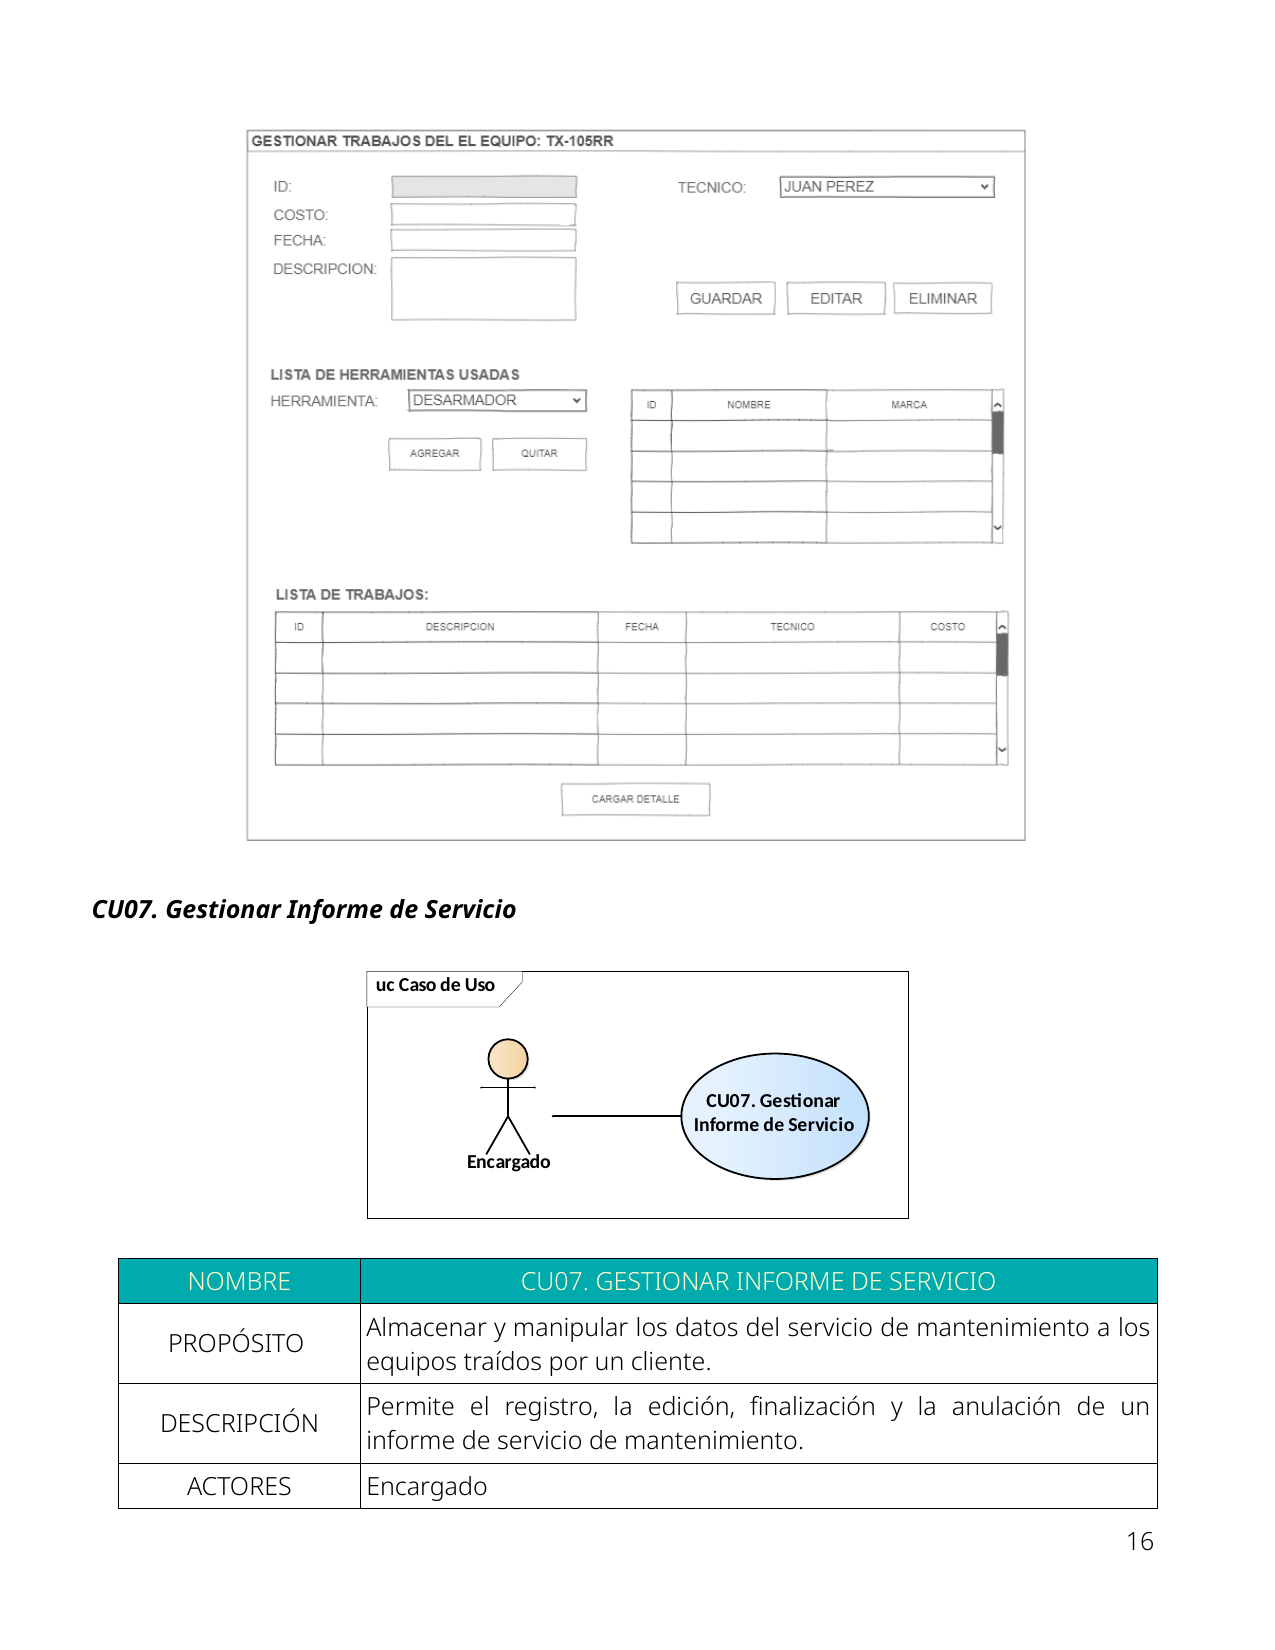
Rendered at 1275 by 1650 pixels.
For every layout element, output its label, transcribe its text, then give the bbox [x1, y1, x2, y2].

table_cell Permite el registro, la edición, finalización y la anulación de un informe de servicio de mantenimiento. [361, 1384, 1157, 1463]
subtitle CU07. Gestionar Informe de Servicio [91, 891, 1183, 926]
table_cell ACTORES [119, 1464, 360, 1508]
table_cell Almacenar y manipular los datos del servicio de mantenimiento a los equipos traídos por un cliente. [361, 1304, 1157, 1383]
table_cell DESCRIPCIÓN [119, 1384, 360, 1463]
picture [241, 125, 1034, 845]
table_cell PROPÓSITO [119, 1304, 360, 1383]
table_header NOMBRE [119, 1259, 360, 1303]
table_header CU07. GESTIONAR INFORME DE SERVICIO [361, 1259, 1157, 1303]
table_cell Encargado [361, 1464, 1157, 1508]
